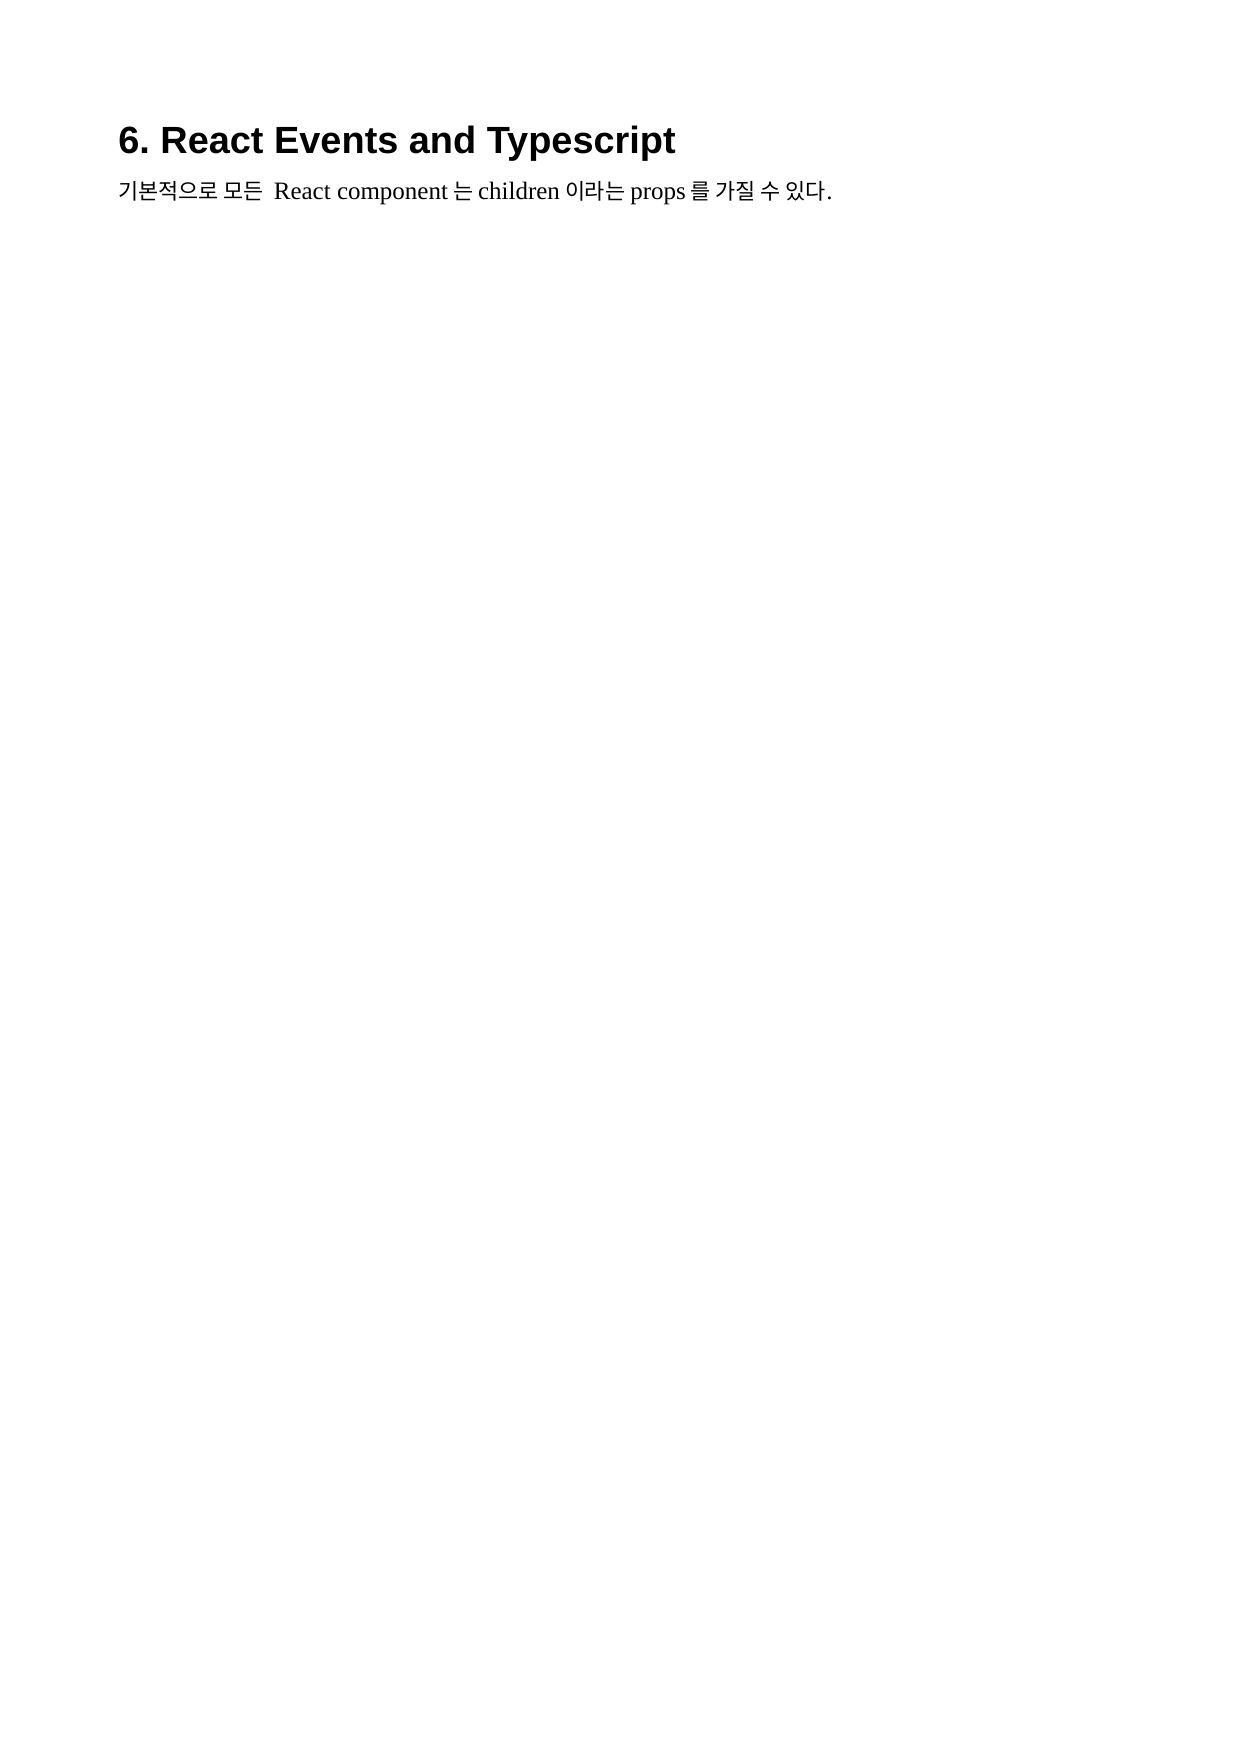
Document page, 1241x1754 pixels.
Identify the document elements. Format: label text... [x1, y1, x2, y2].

text 기본적으로 모든 React component는 children이라는 props를 가질 수 있다. [118, 174, 1122, 206]
subtitle 6. React Events and Typescript [118, 118, 1122, 162]
